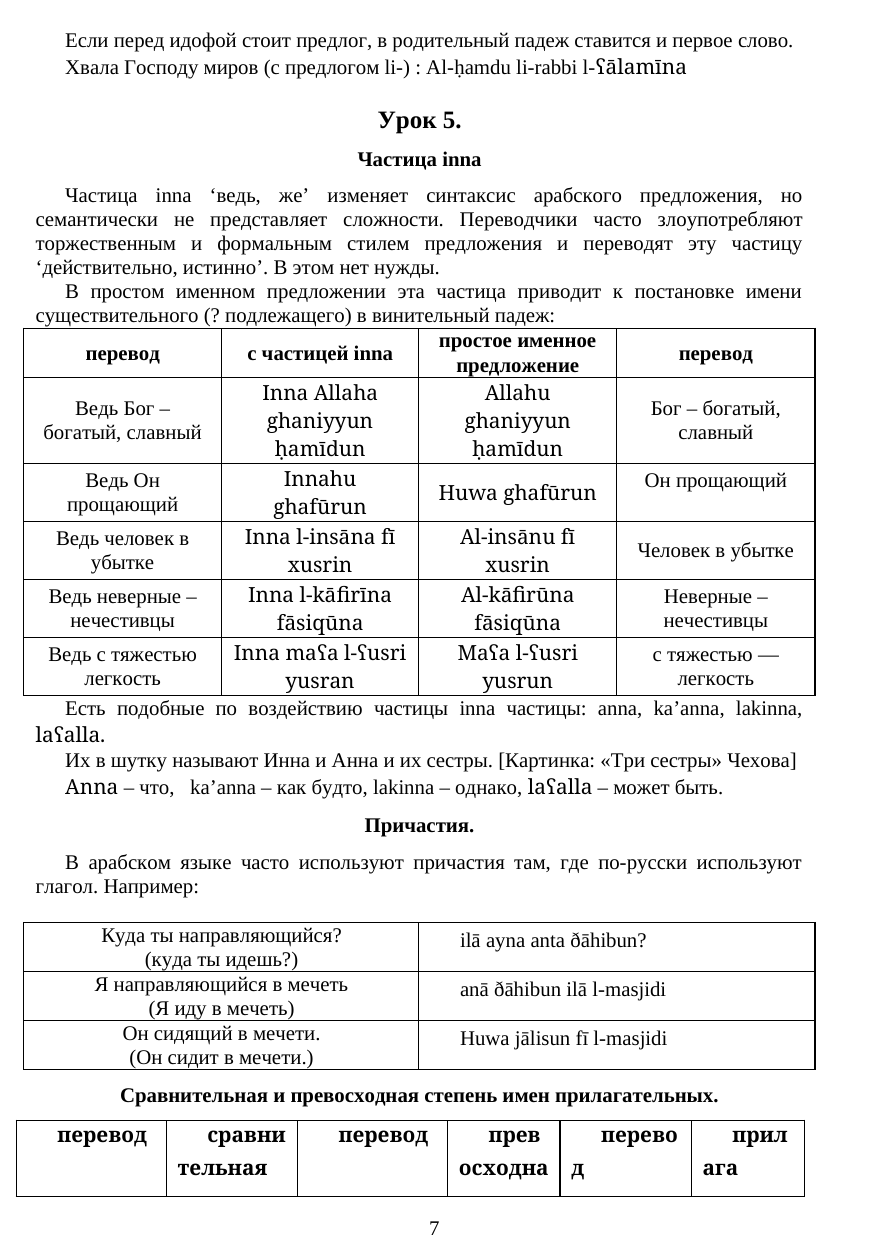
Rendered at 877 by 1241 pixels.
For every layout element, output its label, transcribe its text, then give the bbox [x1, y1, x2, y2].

text Anna – что, ka’anna – как будто, lakinna – однако, laʕalla – может быть. [35, 772, 803, 801]
table_cell Ведь Бог – богатый, славный [24, 378, 221, 463]
table_cell anā ðāhibun ilā l-masjidi [419, 972, 814, 1020]
subtitle Частица inna [35, 146, 803, 171]
table_cell Inna maʕa l-ʕusri yusran [222, 638, 418, 694]
table_header Куда ты направляющийся? (куда ты идешь?) [24, 923, 418, 971]
table_cell Неверные – нечестивцы [617, 580, 814, 637]
text Хвала Господу миров (с предлогом li-) : Al-ḥamdu li-rabbi l-ʕālamīna [35, 52, 803, 80]
text В арабском языке часто используют причастия там, где по-русски используют глагол. Например: [35, 850, 803, 898]
text Их в шутку называют Инна и Анна и их сестры. [Картинка: «Три сестры» Чехова] [35, 748, 803, 772]
table_header простое именное предложение [419, 329, 616, 377]
table_cell Inna Allaha ghaniyyun ḥamīdun [222, 378, 418, 463]
text Частица inna ‘ведь, же’ изменяет синтаксис арабского предложения, но семантически не представляет сложности. Переводчики часто злоупотребляют торжественным и формальным стилем предложения и переводят эту частицу ‘действительно, истинно’. В этом нет нужды. [35, 183, 803, 279]
table_header с частицей inna [222, 329, 418, 377]
subtitle Урок 5. [35, 105, 803, 134]
subtitle Причастия. [35, 813, 803, 837]
table_cell с тяжестью — легкость [617, 638, 814, 694]
table_cell Ведь с тяжестью легкость [24, 638, 221, 694]
table_cell Inna l-kāfirīna fāsiqūna [222, 580, 418, 637]
table_cell Бог – богатый, славный [617, 378, 814, 463]
table_header превосходна [448, 1121, 559, 1196]
table_cell Ведь неверные – нечестивцы [24, 580, 221, 637]
table_cell Huwa jālisun fī l-masjidi [419, 1021, 814, 1069]
table_cell Al-insānu fī xusrin [419, 522, 616, 579]
table_cell Человек в убытке [617, 522, 814, 579]
table_cell Я направляющийся в мечеть (Я иду в мечеть) [24, 972, 418, 1020]
table_header перевод [298, 1121, 447, 1196]
table_cell Ведь человек в убытке [24, 522, 221, 579]
table_cell Allahu ghaniyyun ḥamīdun [419, 378, 616, 463]
table_cell Innahu ghafūrun [222, 464, 418, 521]
table_header ilā ayna anta ðāhibun? [419, 923, 814, 971]
table_cell Ведь Он прощающий [24, 464, 221, 521]
table_header перевод [561, 1121, 691, 1196]
table_header перевод [24, 329, 221, 377]
text Есть подобные по воздействию частицы inna частицы: anna, ka’anna, lakinna, laʕalla. [35, 696, 803, 748]
table_cell Al-kāfirūna fāsiqūna [419, 580, 616, 637]
table_cell Maʕa l-ʕusri yusrun [419, 638, 616, 694]
table_header перевод [617, 329, 814, 377]
table_header прилага [692, 1121, 804, 1196]
table_header перевод [17, 1121, 166, 1196]
text Если перед идофой стоит предлог, в родительный падеж ставится и первое слово. [35, 28, 803, 52]
subtitle Сравнительная и превосходная степень имен прилагательных. [35, 1083, 803, 1107]
table_cell Huwa ghafūrun [419, 464, 616, 521]
table_cell Он сидящий в мечети. (Он сидит в мечети.) [24, 1021, 418, 1069]
table_header сравнительная [167, 1121, 297, 1196]
table_cell Inna l-insāna fī xusrin [222, 522, 418, 579]
table_cell Он прощающий [617, 464, 814, 521]
text В простом именном предложении эта частица приводит к постановке имени существительного (? подлежащего) в винительный падеж: [35, 279, 803, 327]
